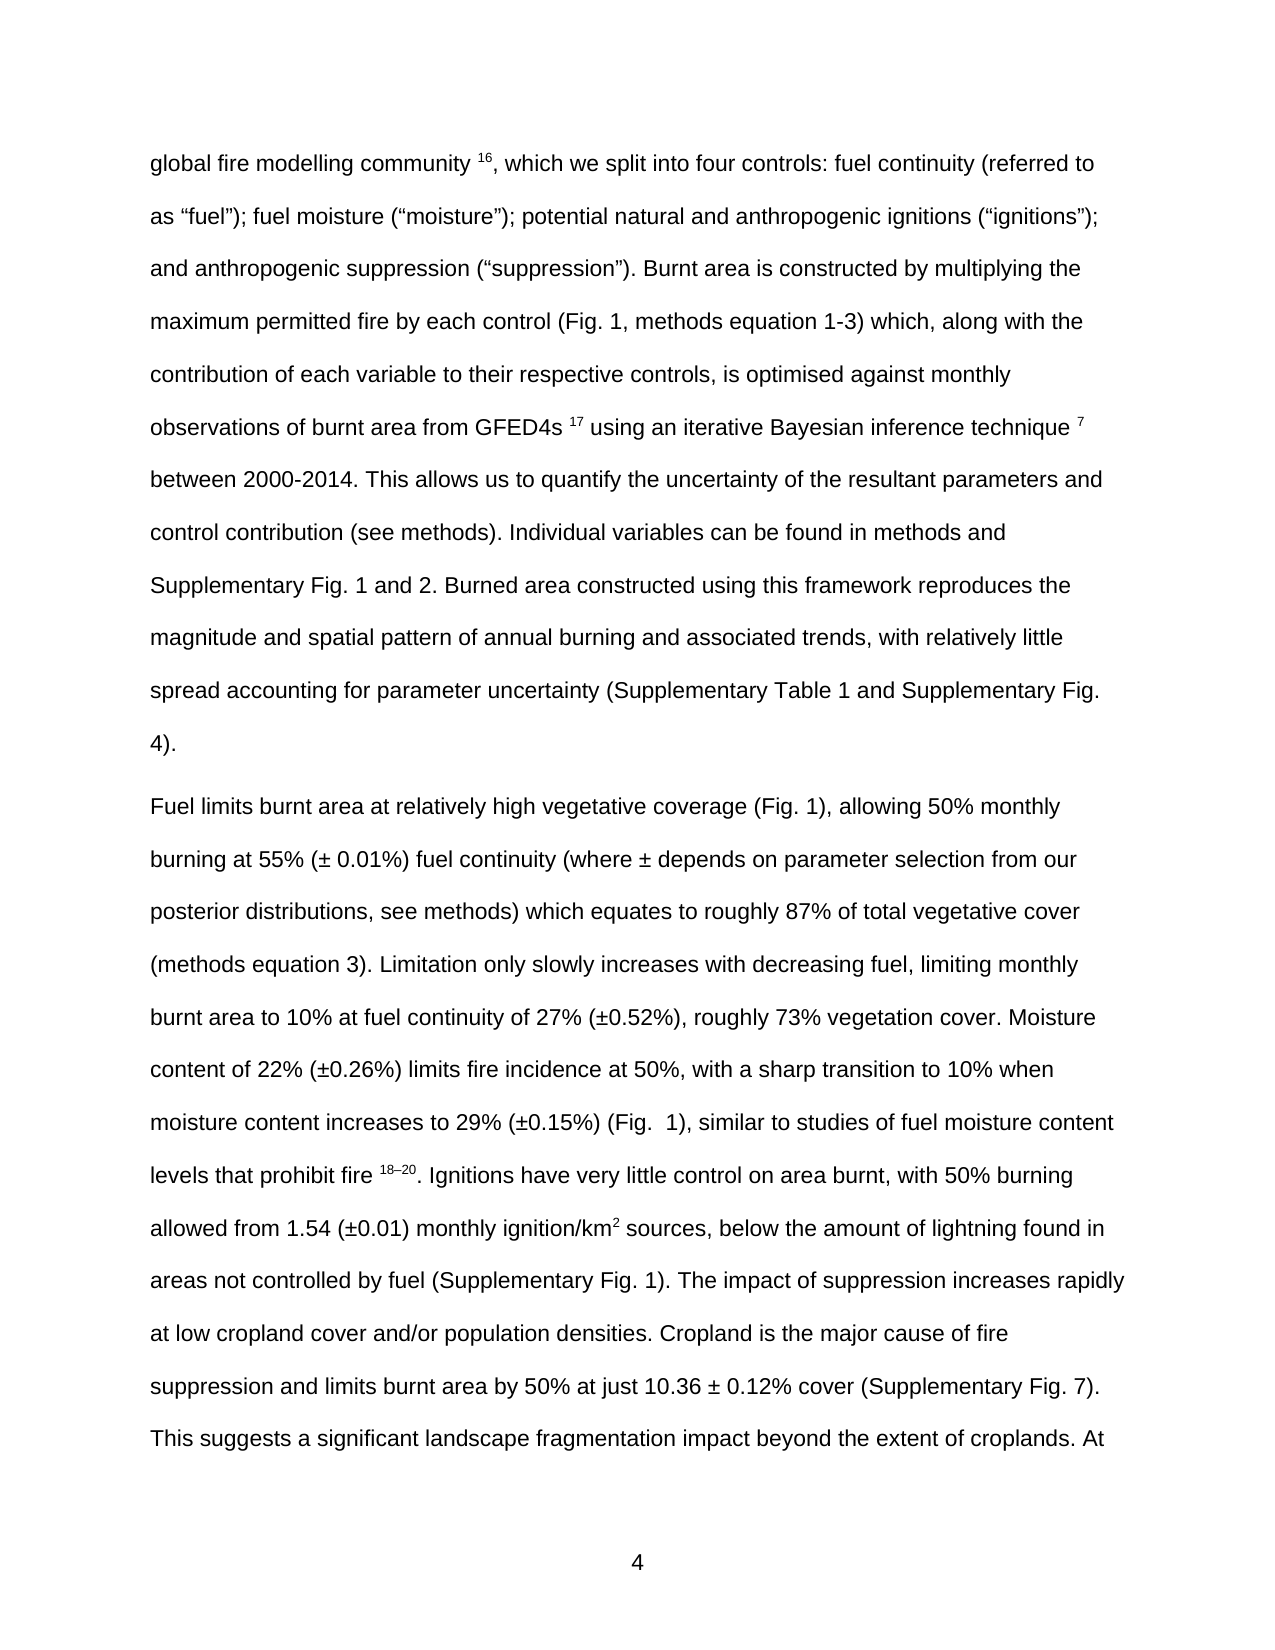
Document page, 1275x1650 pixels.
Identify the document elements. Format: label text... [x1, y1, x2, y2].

text global fire modelling community 16, which we split into four controls: fuel continuity (referred to as “fuel”); fuel moisture (“moisture”); potential natural and anthropogenic ignitions (“ignitions”); and anthropogenic suppression (“suppression”). Burnt area is constructed by multiplying the maximum permitted fire by each control (Fig. 1, methods equation 1-3) which, along with the contribution of each variable to their respective controls, is optimised against monthly observations of burnt area from GFED4s 17 using an iterative Bayesian inference technique 7 between 2000-2014. This allows us to quantify the uncertainty of the resultant parameters and control contribution (see methods). Individual variables can be found in methods and Supplementary Fig. 1 and 2. Burned area constructed using this framework reproduces the magnitude and spatial pattern of annual burning and associated trends, with relatively little spread accounting for parameter uncertainty (Supplementary Table 1 and Supplementary Fig. 4). [150, 150, 1125, 756]
text Fuel limits burnt area at relatively high vegetative coverage (Fig. 1), allowing 50% monthly burning at 55% (± 0.01%) fuel continuity (where ± depends on parameter selection from our posterior distributions, see methods) which equates to roughly 87% of total vegetative cover (methods equation 3). Limitation only slowly increases with decreasing fuel, limiting monthly burnt area to 10% at fuel continuity of 27% (±0.52%), roughly 73% vegetation cover. Moisture content of 22% (±0.26%) limits fire incidence at 50%, with a sharp transition to 10% when moisture content increases to 29% (±0.15%) (Fig. 1), similar to studies of fuel moisture content levels that prohibit fire 18–20. Ignitions have very little control on area burnt, with 50% burning allowed from 1.54 (±0.01) monthly ignition/km2 sources, below the amount of lightning found in areas not controlled by fuel (Supplementary Fig. 1). The impact of suppression increases rapidly at low cropland cover and/or population densities. Cropland is the major cause of fire suppression and limits burnt area by 50% at just 10.36 ± 0.12% cover (Supplementary Fig. 7). This suggests a significant landscape fragmentation impact beyond the extent of croplands. At [150, 793, 1125, 1452]
